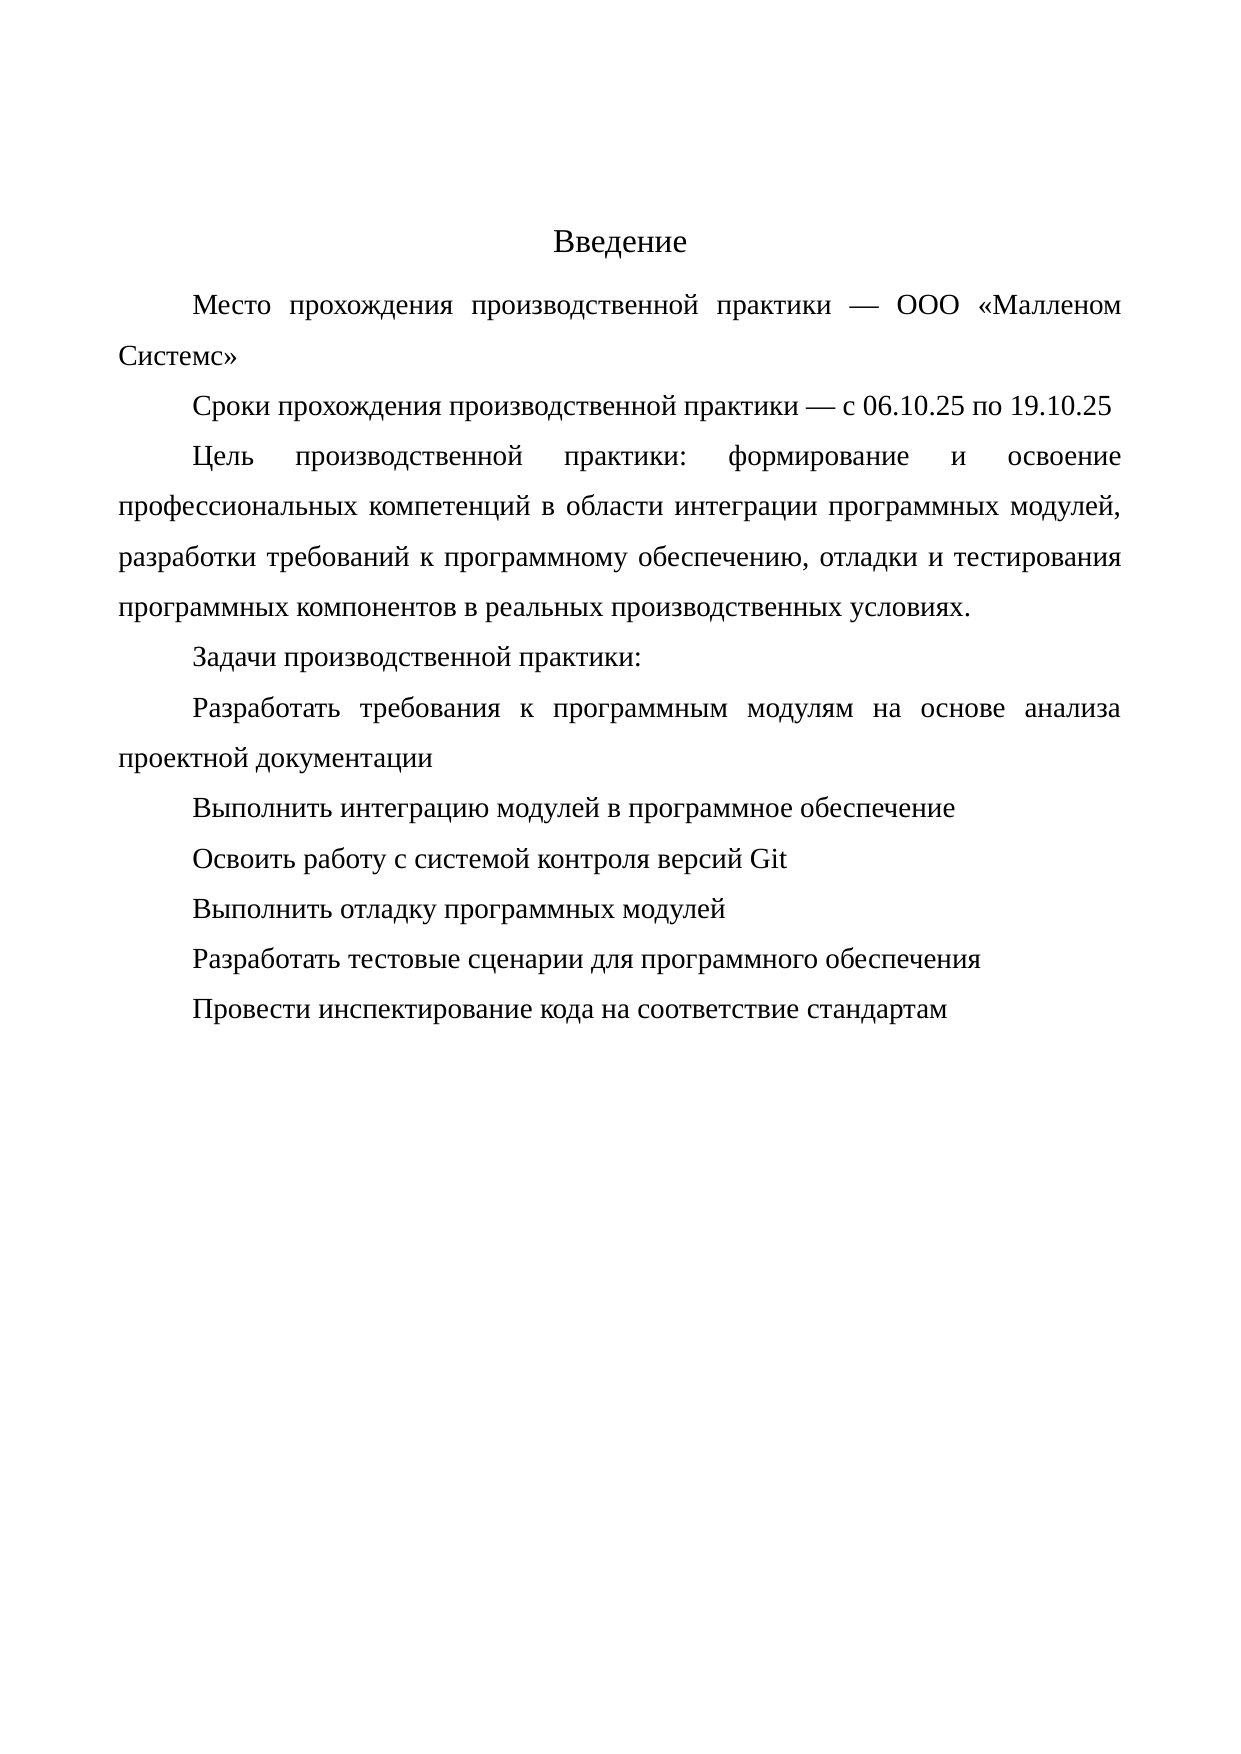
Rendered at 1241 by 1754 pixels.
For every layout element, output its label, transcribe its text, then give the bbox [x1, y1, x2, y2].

text Разработать требования к программным модулям на основе анализа проектной документации [118, 690, 1122, 774]
text Выполнить интеграцию модулей в программное обеспечение [118, 790, 1122, 824]
text Сроки прохождения производственной практики — с 06.10.25 по 19.10.25 [118, 388, 1122, 421]
text Цель производственной практики: формирование и освоение профессиональных компетенций в области интеграции программных модулей, разработки требований к программному обеспечению, отладки и тестирования программных компонентов в реальных производственных условиях. [118, 438, 1122, 623]
text Место прохождения производственной практики — ООО «Малленом Системс» [118, 287, 1122, 371]
text Задачи производственной практики: [118, 639, 1122, 673]
text Освоить работу с системой контроля версий Git [118, 841, 1122, 874]
text Разработать тестовые сценарии для программного обеспечения [118, 941, 1122, 975]
subtitle Введение [118, 221, 1122, 260]
text Выполнить отладку программных модулей [118, 891, 1122, 924]
text Провести инспектирование кода на соответствие стандартам [118, 992, 1122, 1025]
